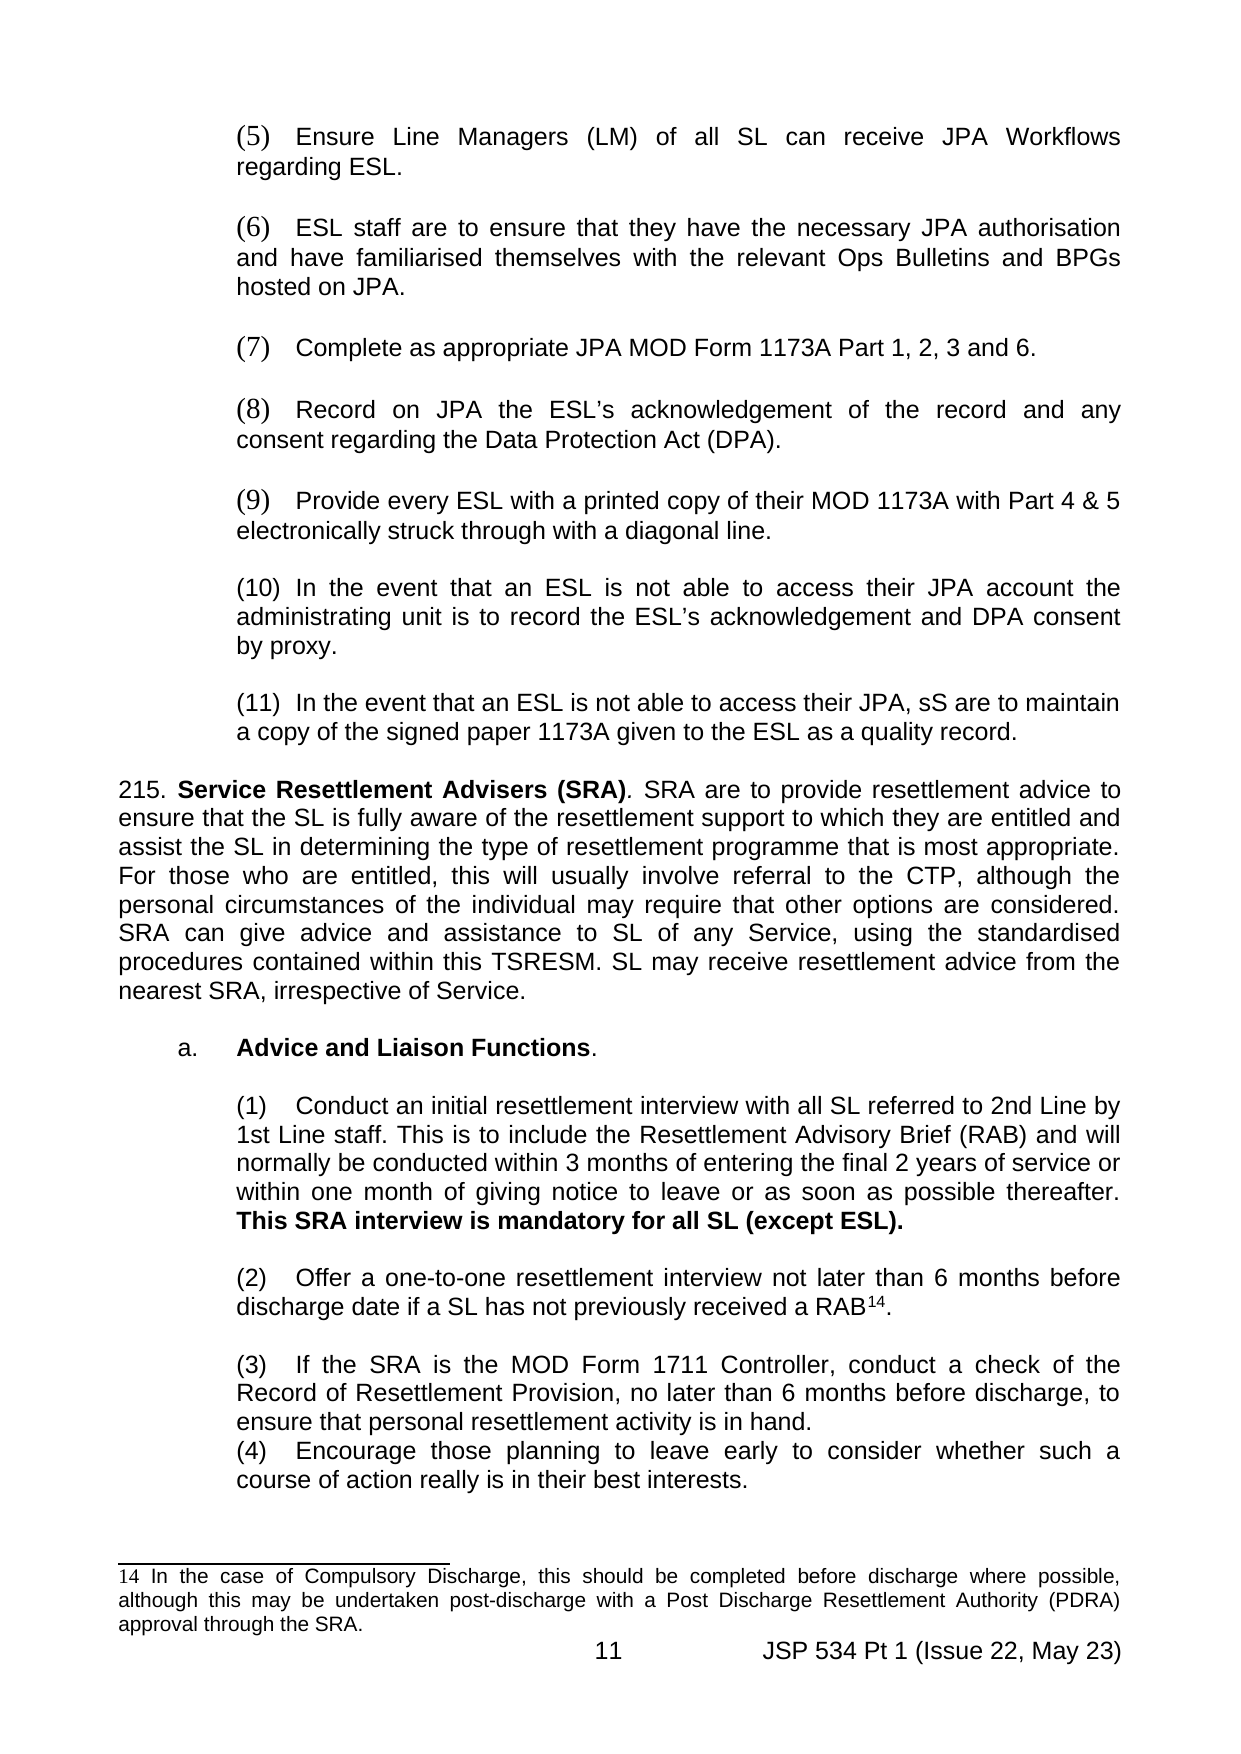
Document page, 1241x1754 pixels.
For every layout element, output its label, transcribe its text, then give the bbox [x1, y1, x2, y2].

text In the case of Compulsory Discharge, this should be completed before discharge where possible, although this may be undertaken post-discharge with a Post Discharge Resettlement Authority (PDRA) approval through the SRA. [118, 1564, 1122, 1636]
text (2) Offer a one-to-one resettlement interview not later than 6 months before discharge date if a SL has not previously received a RAB. [236, 1263, 1122, 1321]
list Record on JPA the ESL’s acknowledgement of the record and any consent regarding the Data Protection Act (DPA). [236, 391, 1122, 453]
list Service Resettlement Advisers (SRA). SRA are to provide resettlement advice to ensure that the SL is fully aware of the resettlement support to which they are entitled and assist the SL in determining the type of resettlement programme that is most appropriate. For those who are entitled, this will usually involve referral to the CTP, although the personal circumstances of the individual may require that other options are considered. SRA can give advice and assistance to SL of any Service, using the standardised procedures contained within this TSRESM. SL may receive resettlement advice from the nearest SRA, irrespective of Service. [118, 774, 1122, 1004]
text (1) Conduct an initial resettlement interview with all SL referred to 2nd Line by 1st Line staff. This is to include the Resettlement Advisory Brief (RAB) and will normally be conducted within 3 months of entering the final 2 years of service or within one month of giving notice to leave or as soon as possible thereafter. This SRA interview is mandatory for all SL (except ESL). [236, 1091, 1122, 1234]
list Complete as appropriate JPA MOD Form 1173A Part 1, 2, 3 and 6. [236, 329, 1122, 362]
text a. Advice and Liaison Functions. [177, 1033, 1122, 1062]
text (3) If the SRA is the MOD Form 1711 Controller, conduct a check of the Record of Resettlement Provision, no later than 6 months before discharge, to ensure that personal resettlement activity is in hand. [236, 1349, 1122, 1436]
text (4) Encourage those planning to leave early to consider whether such a course of action really is in their best interests. [236, 1436, 1122, 1493]
list ESL staff are to ensure that they have the necessary JPA authorisation and have familiarised themselves with the relevant Ops Bulletins and BPGs hosted on JPA. [236, 209, 1122, 300]
list Ensure Line Managers (LM) of all SL can receive JPA Workflows regarding ESL. [236, 118, 1122, 180]
list In the event that an ESL is not able to access their JPA account the administrating unit is to record the ESL’s acknowledgement and DPA consent by proxy. [236, 573, 1122, 659]
list Provide every ESL with a printed copy of their MOD 1173A with Part 4 & 5 electronically struck through with a diagonal line. [236, 482, 1122, 544]
list In the event that an ESL is not able to access their JPA, sS are to maintain a copy of the signed paper 1173A given to the ESL as a quality record. [236, 688, 1122, 746]
